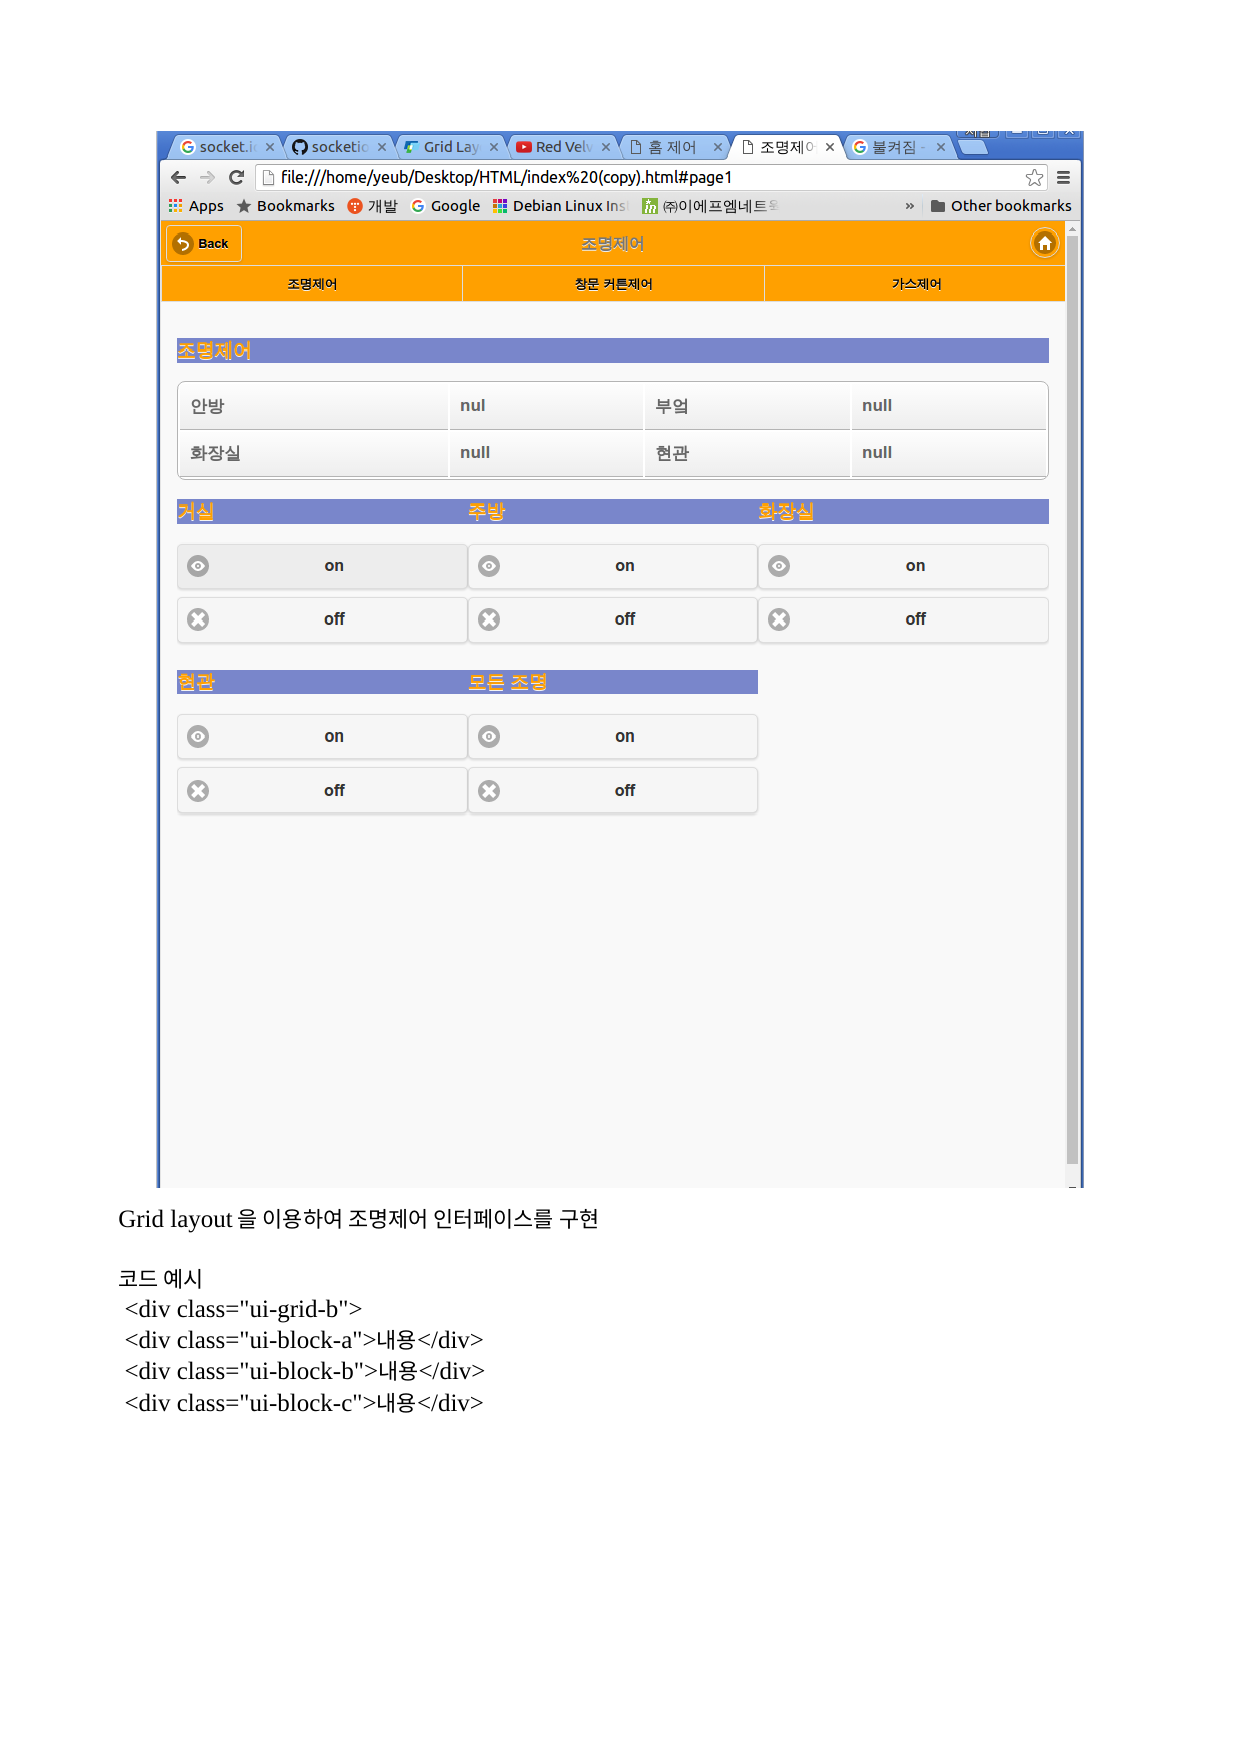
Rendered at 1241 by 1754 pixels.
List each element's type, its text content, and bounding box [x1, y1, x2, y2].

text <div class="ui-block-a">내용</div> [118, 1323, 1122, 1354]
text <div class="ui-block-c">내용</div> [118, 1386, 1122, 1418]
text <div class="ui-block-b">내용</div> [118, 1354, 1122, 1386]
text Grid layout을 이용하여 조명제어 인터페이스를 구현 [118, 118, 1122, 1233]
text <div class="ui-grid-b"> [118, 1294, 1122, 1323]
picture [156, 118, 1084, 1202]
text 코드 예시 [118, 1262, 1122, 1294]
